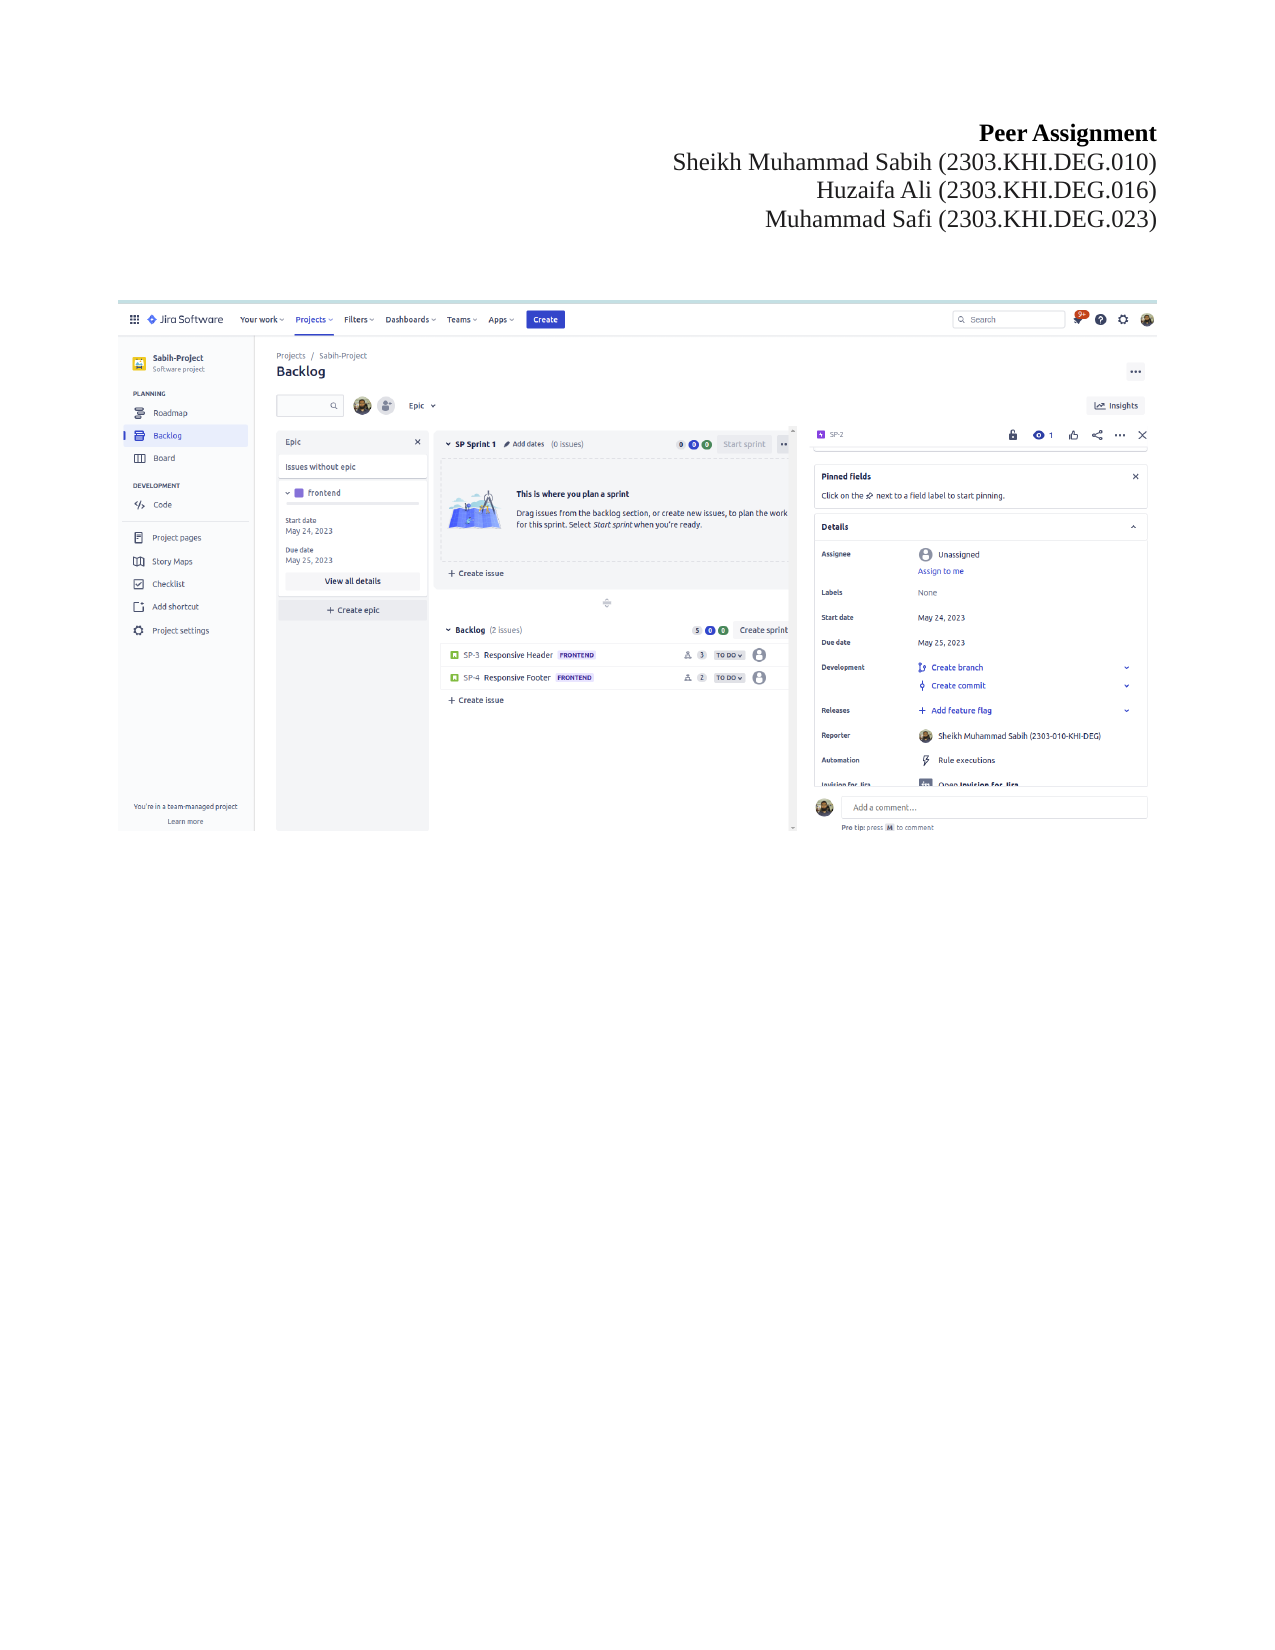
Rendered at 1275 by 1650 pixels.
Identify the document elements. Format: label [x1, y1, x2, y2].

picture [118, 300, 1157, 831]
